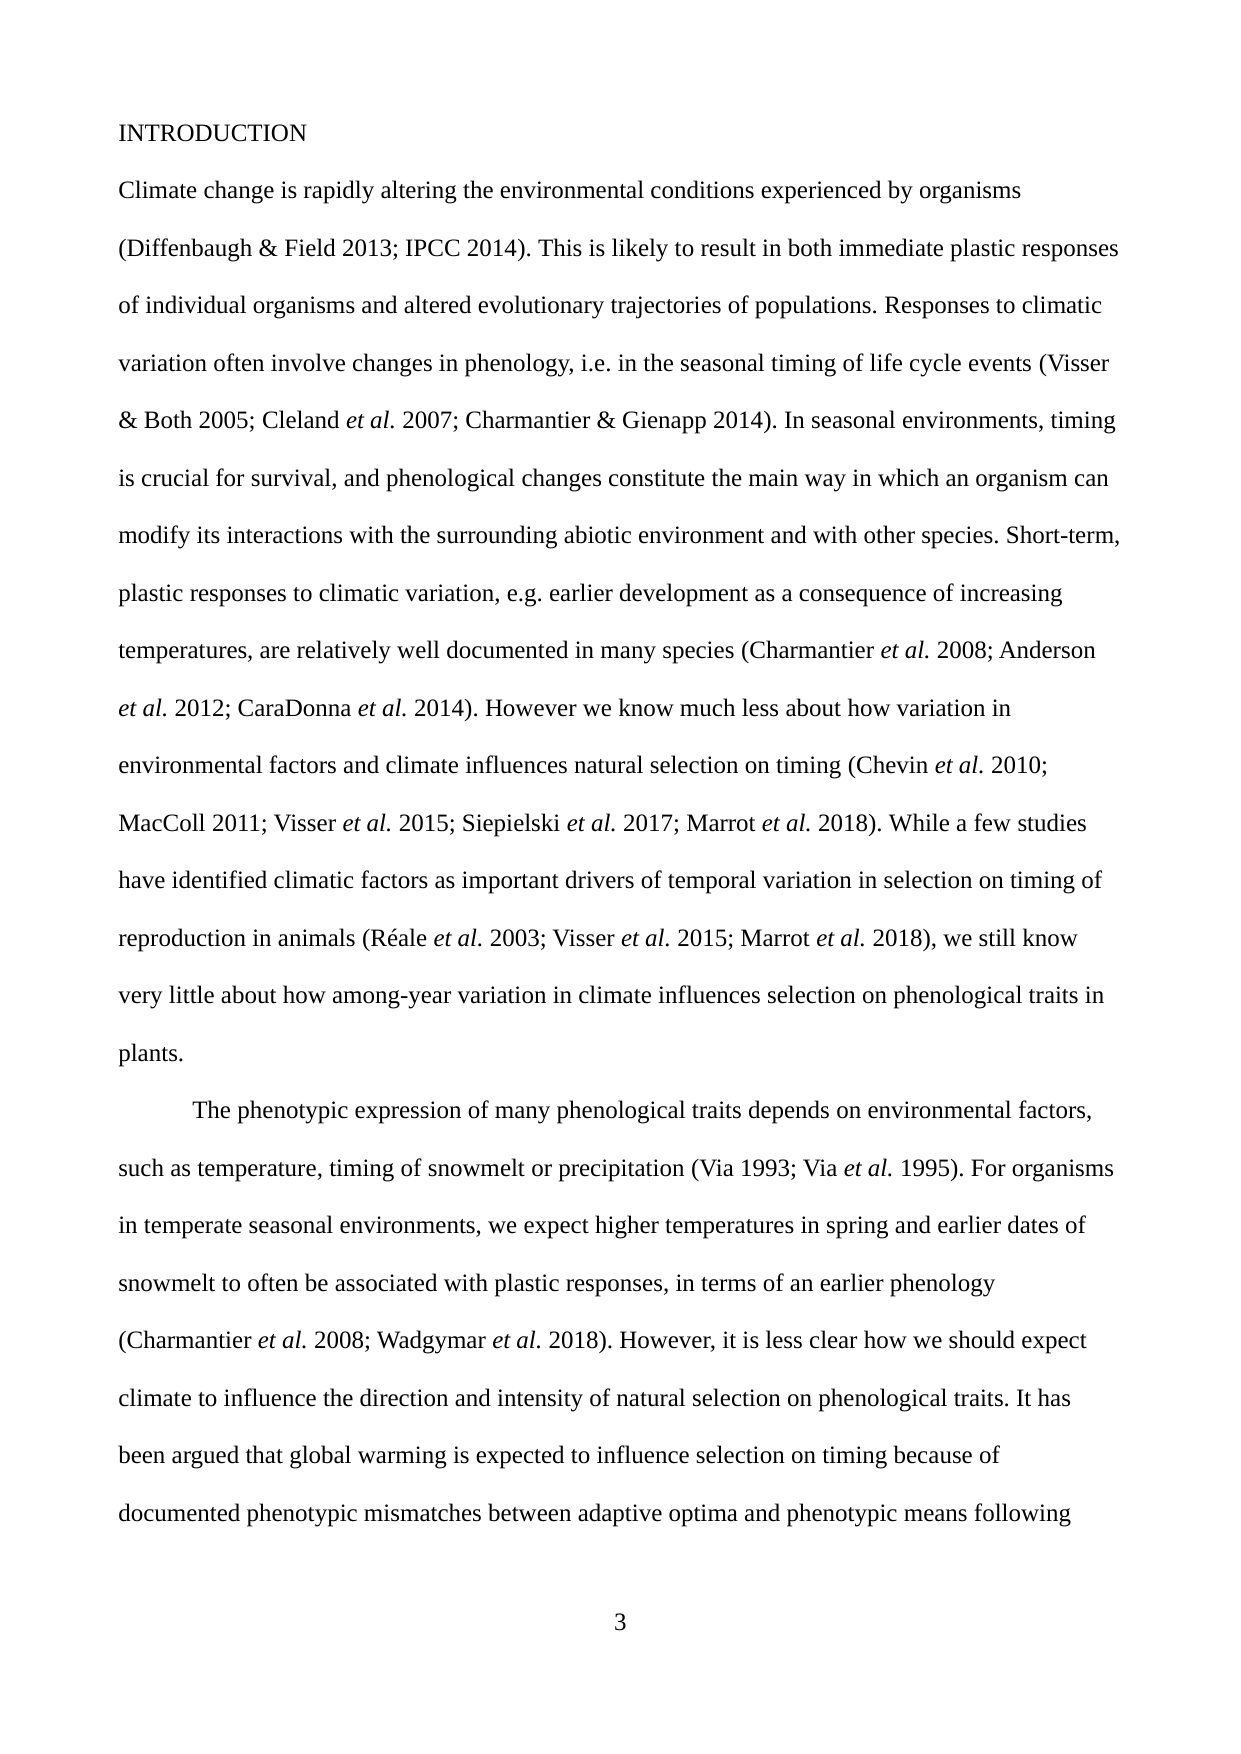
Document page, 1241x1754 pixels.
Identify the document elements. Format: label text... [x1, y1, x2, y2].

text INTRODUCTION [118, 118, 1122, 147]
text The phenotypic expression of many phenological traits depends on environmental factors, [118, 1096, 1122, 1124]
text such as temperature, timing of snowmelt or precipitation (Via 1993; Via et al. 1995). For organisms in temperate seasonal environments, we expect higher temperatures in spring and earlier dates of snowmelt to often be associated with plastic responses, in terms of an earlier phenology (Charmantier et al. 2008; Wadgymar et al. 2018). However, it is less clear how we should expect climate to influence the direction and intensity of natural selection on phenological traits. It has been argued that global warming is expected to influence selection on timing because of documented phenotypic mismatches between adaptive optima and phenotypic means following [118, 1153, 1122, 1527]
text Climate change is rapidly altering the environmental conditions experienced by organisms (Diffenbaugh & Field 2013; IPCC 2014). This is likely to result in both immediate plastic responses of individual organisms and altered evolutionary trajectories of populations. Responses to climatic variation often involve changes in phenology, i.e. in the seasonal timing of life cycle events (Visser & Both 2005; Cleland et al. 2007; Charmantier & Gienapp 2014). In seasonal environments, timing is crucial for survival, and phenological changes constitute the main way in which an organism can modify its interactions with the surrounding abiotic environment and with other species. Short-term, plastic responses to climatic variation, e.g. earlier development as a consequence of increasing temperatures, are relatively well documented in many species (Charmantier et al. 2008; Anderson et al. 2012; CaraDonna et al. 2014). However we know much less about how variation in environmental factors and climate influences natural selection on timing (Chevin et al. 2010; MacColl 2011; Visser et al. 2015; Siepielski et al. 2017; Marrot et al. 2018). While a few studies have identified climatic factors as important drivers of temporal variation in selection on timing of reproduction in animals (Réale et al. 2003; Visser et al. 2015; Marrot et al. 2018), we still know very little about how among-year variation in climate influences selection on phenological traits in plants. [118, 176, 1122, 1067]
